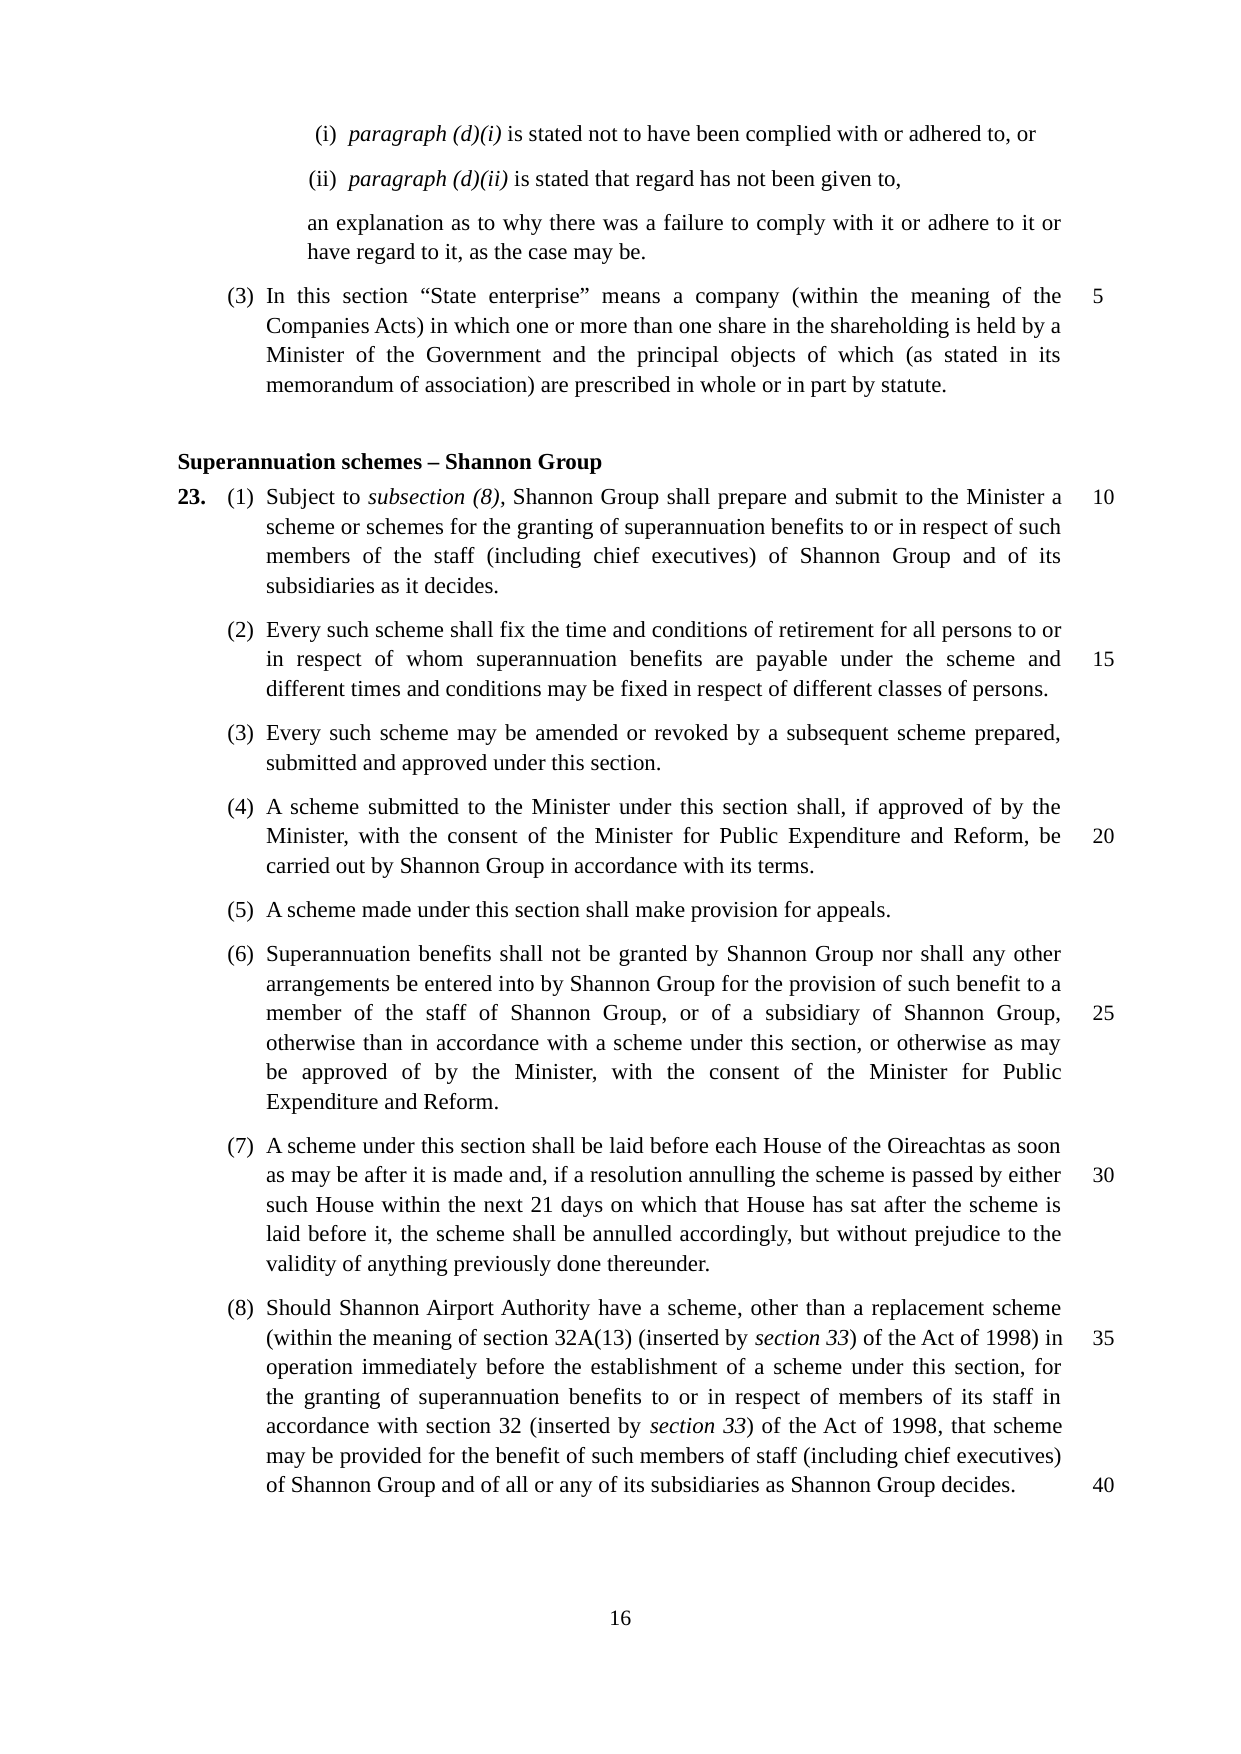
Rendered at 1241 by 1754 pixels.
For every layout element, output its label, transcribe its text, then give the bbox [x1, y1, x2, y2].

text (3) Every such scheme may be amended or revoked by a subsequent scheme prepared, submitted and approved under this section. [177, 717, 1063, 776]
text (i) paragraph (d)(i) is stated not to have been complied with or adhered to, or [177, 118, 1063, 148]
text Superannuation schemes – Shannon Group [177, 446, 1063, 475]
text (5) A scheme made under this section shall make provision for appeals. [177, 894, 1063, 923]
text (8) Should Shannon Airport Authority have a scheme, other than a replacement scheme (within the meaning of section 32A(13) (inserted by section 33) of the Act of 1998) in operation immediately before the establishment of a scheme under this section, for the granting of superannuation benefits to or in respect of members of its staff in accordance with section 32 (inserted by section 33) of the Act of 1998, that scheme may be provided for the benefit of such members of staff (including chief executives) of Shannon Group and of all or any of its subsidiaries as Shannon Group decides. [177, 1292, 1063, 1498]
text an explanation as to why there was a failure to comply with it or adhere to it or have regard to it, as the case may be. [177, 207, 1063, 266]
text (4) A scheme submitted to the Minister under this section shall, if approved of by the Minister, with the consent of the Minister for Public Expenditure and Reform, be carried out by Shannon Group in accordance with its terms. [177, 791, 1063, 879]
text (3) In this section “State enterprise” means a company (within the meaning of the Companies Acts) in which one or more than one share in the shareholding is held by a Minister of the Government and the principal objects of which (as stated in its memorandum of association) are prescribed in whole or in part by statute. [177, 280, 1063, 398]
text 23. (1) Subject to subsection (8), Shannon Group shall prepare and submit to the Minister a scheme or schemes for the granting of superannuation benefits to or in respect of such members of the staff (including chief executives) of Shannon Group and of its subsidiaries as it decides. [177, 481, 1063, 599]
text (6) Superannuation benefits shall not be granted by Shannon Group nor shall any other arrangements be entered into by Shannon Group for the provision of such benefit to a member of the staff of Shannon Group, or of a subsidiary of Shannon Group, otherwise than in accordance with a scheme under this section, or otherwise as may be approved of by the Minister, with the consent of the Minister for Public Expenditure and Reform. [177, 938, 1063, 1115]
text (7) A scheme under this section shall be laid before each House of the Oireachtas as soon as may be after it is made and, if a resolution annulling the scheme is passed by either such House within the next 21 days on which that House has sat after the scheme is laid before it, the scheme shall be annulled accordingly, but without prejudice to the validity of anything previously done thereunder. [177, 1130, 1063, 1277]
text (ii) paragraph (d)(ii) is stated that regard has not been given to, [177, 162, 1063, 192]
text (2) Every such scheme shall fix the time and conditions of retirement for all persons to or in respect of whom superannuation benefits are payable under the scheme and different times and conditions may be fixed in respect of different classes of persons. [177, 614, 1063, 702]
